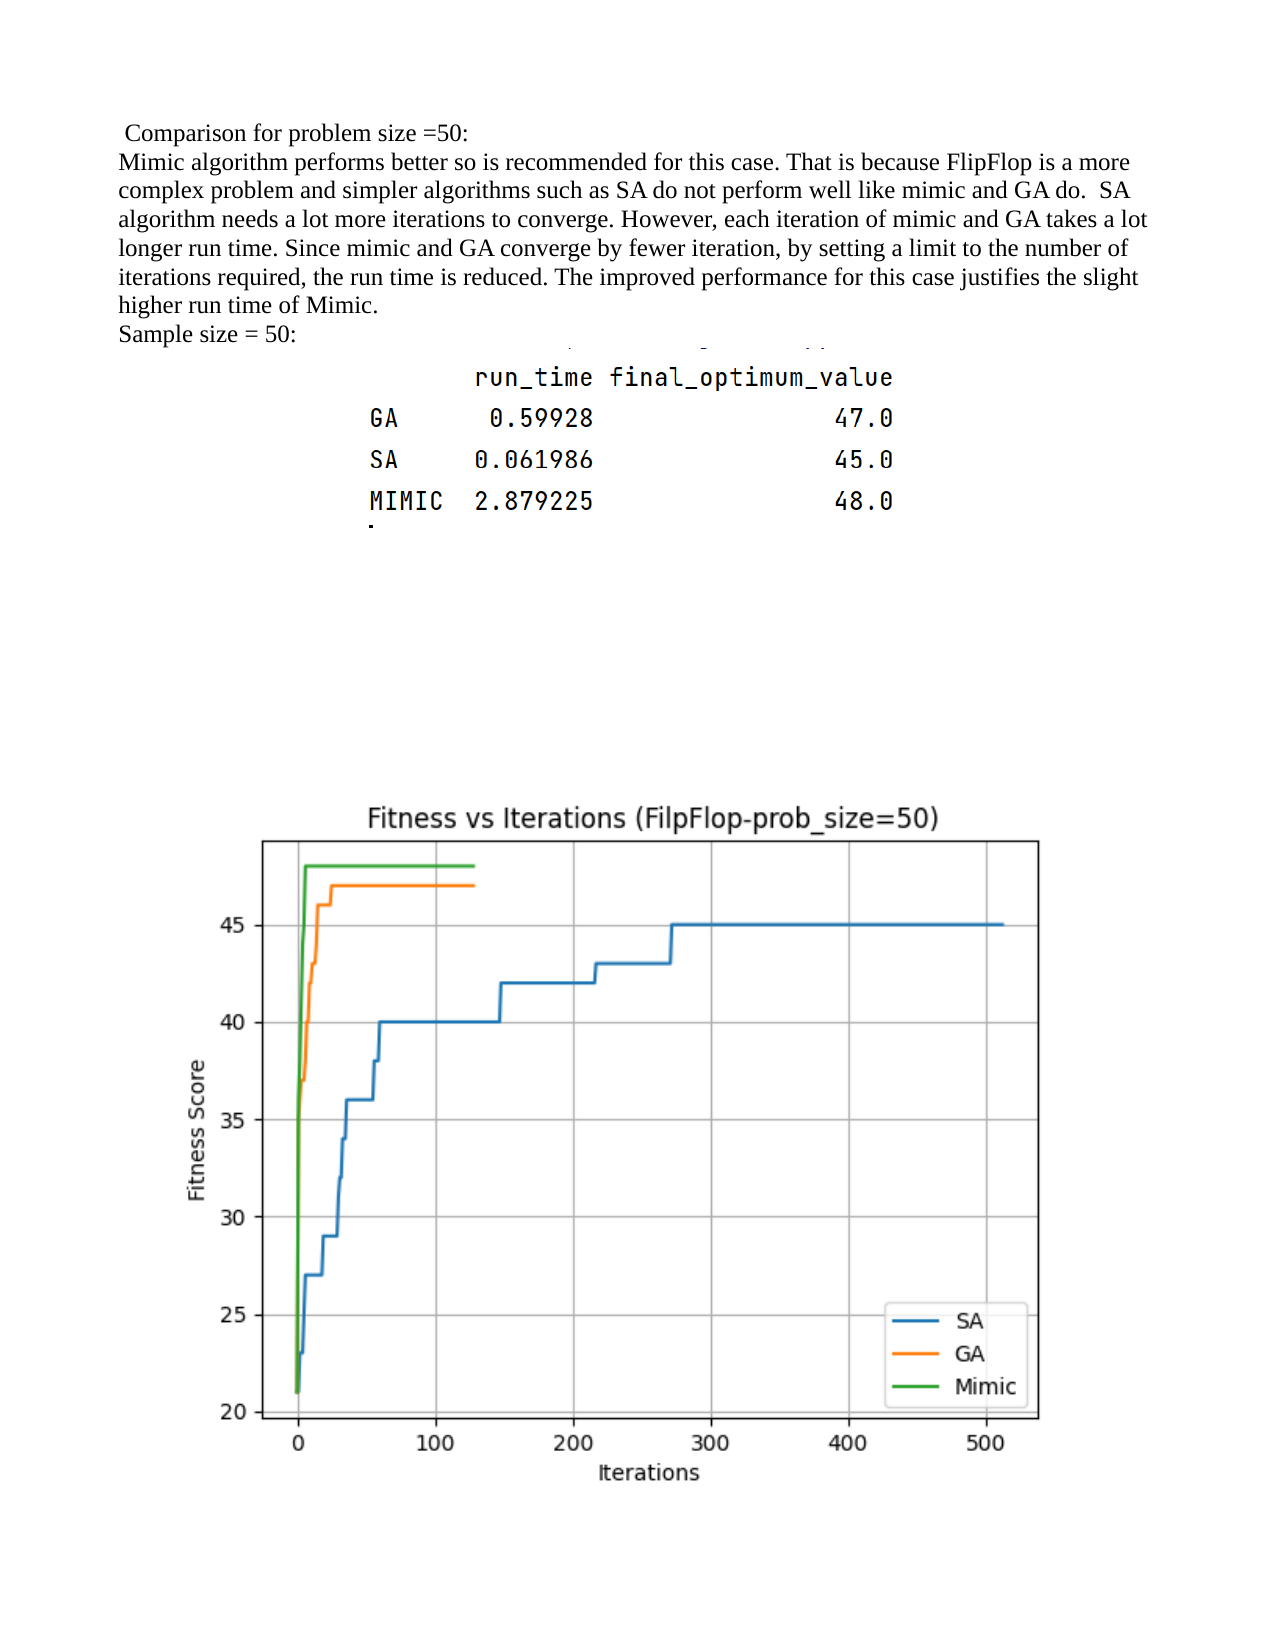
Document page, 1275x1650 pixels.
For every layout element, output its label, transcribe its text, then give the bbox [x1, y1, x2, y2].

picture [359, 348, 916, 528]
picture [137, 750, 1138, 1501]
text Mimic algorithm performs better so is recommended for this case. That is because FlipFlop is a more complex problem and simpler algorithms such as SA do not perform well like mimic and GA do. SA algorithm needs a lot more iterations to converge. However, each iteration of mimic and GA takes a lot longer run time. Since mimic and GA converge by fewer iteration, by setting a limit to the number of iterations required, the run time is reduced. The improved performance for this case justifies the slight higher run time of Mimic. [118, 147, 1157, 319]
text Comparison for problem size =50: [118, 118, 1157, 147]
text Sample size = 50: [118, 319, 1157, 348]
